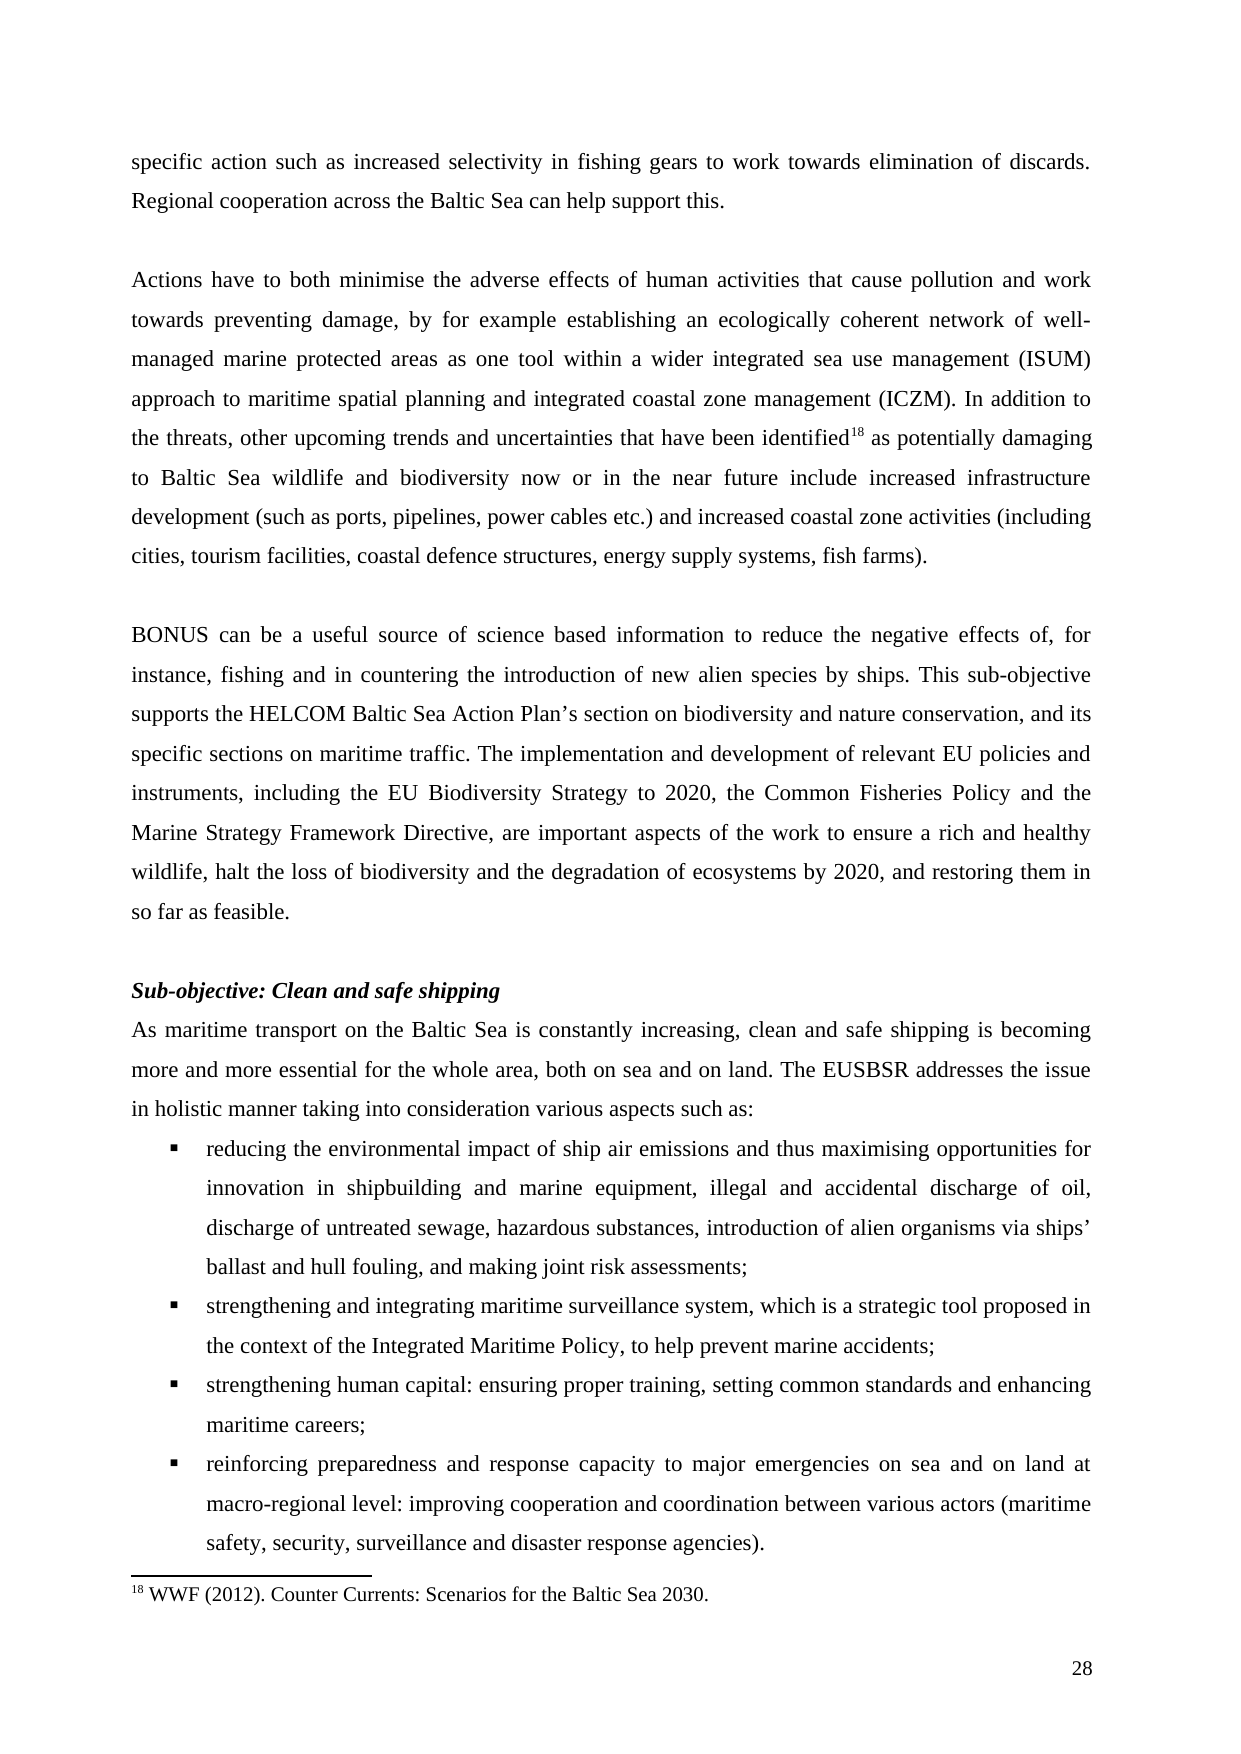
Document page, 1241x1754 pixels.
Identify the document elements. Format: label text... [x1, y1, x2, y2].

text BONUS can be a useful source of science based information to reduce the negative effects of, for instance, fishing and in countering the introduction of new alien species by ships. This sub-objective supports the HELCOM Baltic Sea Action Plan’s section on biodiversity and nature conservation, and its specific sections on maritime traffic. The implementation and development of relevant EU policies and instruments, including the EU Biodiversity Strategy to 2020, the Common Fisheries Policy and the Marine Strategy Framework Directive, are important aspects of the work to ensure a rich and healthy wildlife, halt the loss of biodiversity and the degradation of ecosystems by 2020, and restoring them in so far as feasible. [131, 621, 1092, 924]
list strengthening and integrating maritime surveillance system, which is a strategic tool proposed in the context of the Integrated Maritime Policy, to help prevent marine accidents; [169, 1293, 1092, 1358]
text As maritime transport on the Baltic Sea is constantly increasing, clean and safe shipping is becoming more and more essential for the whole area, both on sea and on land. The EUSBSR addresses the issue in holistic manner taking into consideration various aspects such as: [131, 1016, 1092, 1122]
subtitle Sub-objective: Clean and safe shipping [131, 977, 1092, 1003]
list strengthening human capital: ensuring proper training, setting common standards and enhancing maritime careers; [169, 1372, 1092, 1437]
text specific action such as increased selectivity in fishing gears to work towards elimination of discards. Regional cooperation across the Baltic Sea can help support this. [131, 148, 1092, 213]
list reducing the environmental impact of ship air emissions and thus maximising opportunities for innovation in shipbuilding and marine equipment, illegal and accidental discharge of oil, discharge of untreated sewage, hazardous substances, introduction of alien organisms via ships’ ballast and hull fouling, and making joint risk assessments; [169, 1135, 1092, 1279]
text WWF (2012). Counter Currents: Scenarios for the Baltic Sea 2030. [131, 1582, 1092, 1606]
list reinforcing preparedness and response capacity to major emergencies on sea and on land at macro-regional level: improving cooperation and coordination between various actors (maritime safety, security, surveillance and disaster response agencies). [169, 1451, 1092, 1556]
text Actions have to both minimise the adverse effects of human activities that cause pollution and work towards preventing damage, by for example establishing an ecologically coherent network of well-managed marine protected areas as one tool within a wider integrated sea use management (ISUM) approach to maritime spatial planning and integrated coastal zone management (ICZM). In addition to the threats, other upcoming trends and uncertainties that have been identified as potentially damaging to Baltic Sea wildlife and biodiversity now or in the near future include increased infrastructure development (such as ports, pipelines, power cables etc.) and increased coastal zone activities (including cities, tourism facilities, coastal defence structures, energy supply systems, fish farms). [131, 266, 1092, 569]
